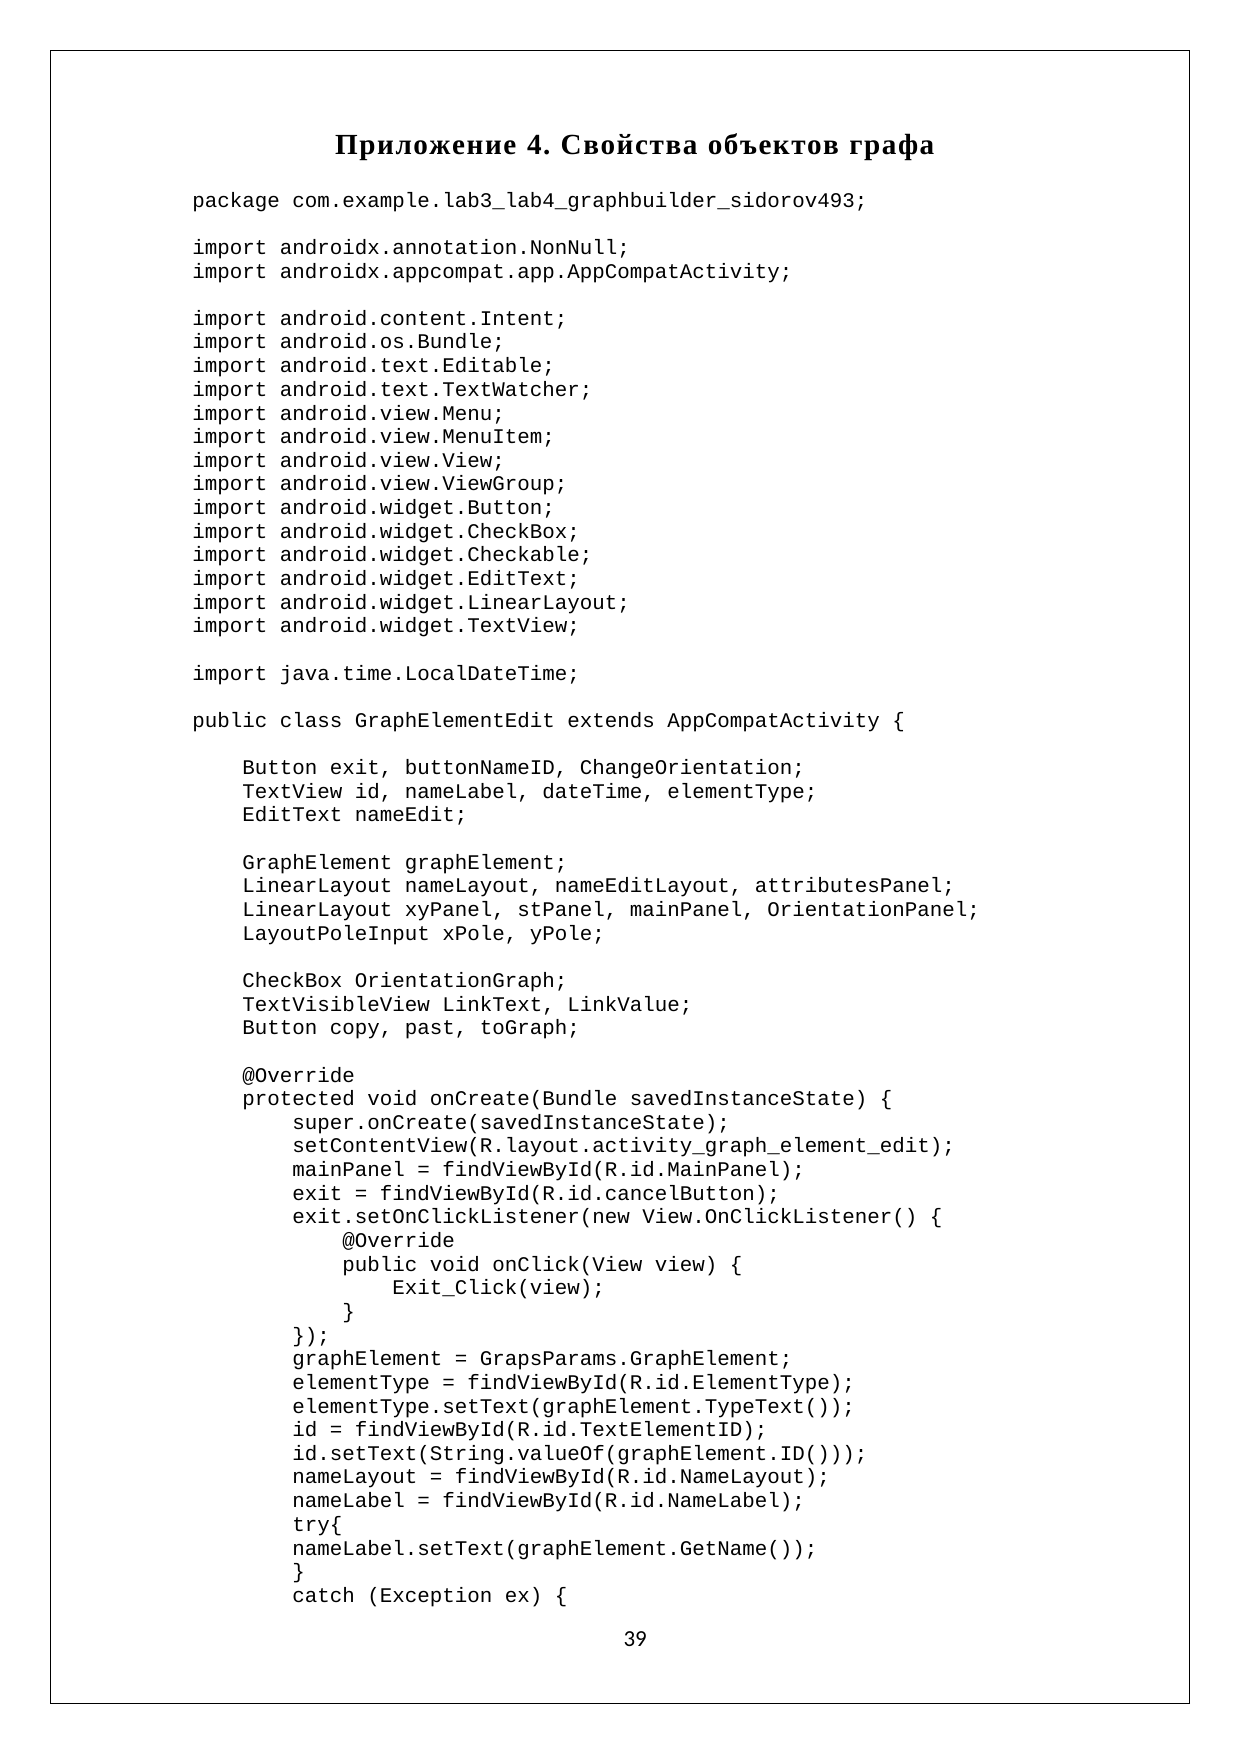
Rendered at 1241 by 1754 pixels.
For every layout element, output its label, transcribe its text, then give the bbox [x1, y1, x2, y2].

text import android.os.Bundle; [118, 332, 1152, 355]
text mainPanel = findViewById(R.id.MainPanel); [118, 1159, 1152, 1183]
text EditText nameEdit; [118, 804, 1152, 828]
text graphElement = GrapsParams.GraphElement; [118, 1348, 1152, 1372]
text import android.view.ViewGroup; [118, 473, 1152, 497]
text elementType = findViewById(R.id.ElementType); [118, 1372, 1152, 1396]
text Button exit, buttonNameID, ChangeOrientation; [118, 757, 1152, 781]
text import android.widget.TextView; [118, 615, 1152, 639]
text try{ [118, 1514, 1152, 1537]
text catch (Exception ex) { [118, 1585, 1152, 1608]
text GraphElement graphElement; [118, 852, 1152, 875]
text import android.widget.CheckBox; [118, 521, 1152, 544]
text Exit_Click(view); [118, 1277, 1152, 1301]
text CheckBox OrientationGraph; [118, 970, 1152, 994]
text public void onClick(View view) { [118, 1254, 1152, 1277]
text id.setText(String.valueOf(graphElement.ID())); [118, 1443, 1152, 1467]
text LinearLayout nameLayout, nameEditLayout, attributesPanel; [118, 875, 1152, 899]
text package com.example.lab3_lab4_graphbuilder_sidorov493; [118, 190, 1152, 213]
text LinearLayout xyPanel, stPanel, mainPanel, OrientationPanel; [118, 899, 1152, 923]
text import android.view.MenuItem; [118, 426, 1152, 450]
text }); [118, 1325, 1152, 1348]
text nameLabel = findViewById(R.id.NameLabel); [118, 1490, 1152, 1514]
text elementType.setText(graphElement.TypeText()); [118, 1396, 1152, 1419]
text import android.text.TextWatcher; [118, 379, 1152, 402]
text Приложение 4. Свойства объектов графа [118, 127, 1152, 160]
text @Override [118, 1230, 1152, 1254]
text import android.view.Menu; [118, 402, 1152, 426]
text protected void onCreate(Bundle savedInstanceState) { [118, 1088, 1152, 1112]
text import androidx.appcompat.app.AppCompatActivity; [118, 261, 1152, 284]
text import android.widget.EditText; [118, 568, 1152, 592]
text nameLabel.setText(graphElement.GetName()); [118, 1537, 1152, 1561]
text import android.widget.Checkable; [118, 544, 1152, 568]
text setContentView(R.layout.activity_graph_element_edit); [118, 1136, 1152, 1159]
text import android.text.Editable; [118, 355, 1152, 379]
text id = findViewById(R.id.TextElementID); [118, 1419, 1152, 1443]
text LayoutPoleInput xPole, yPole; [118, 923, 1152, 946]
text TextView id, nameLabel, dateTime, elementType; [118, 781, 1152, 804]
text import androidx.annotation.NonNull; [118, 237, 1152, 261]
text import android.view.View; [118, 450, 1152, 473]
text exit = findViewById(R.id.cancelButton); [118, 1183, 1152, 1206]
text Button copy, past, toGraph; [118, 1017, 1152, 1041]
text import android.widget.Button; [118, 497, 1152, 521]
text import android.content.Intent; [118, 308, 1152, 332]
text super.onCreate(savedInstanceState); [118, 1112, 1152, 1136]
text nameLayout = findViewById(R.id.NameLayout); [118, 1467, 1152, 1490]
text @Override [118, 1064, 1152, 1088]
text import java.time.LocalDateTime; [118, 663, 1152, 686]
text public class GraphElementEdit extends AppCompatActivity { [118, 710, 1152, 733]
text TextVisibleView LinkText, LinkValue; [118, 994, 1152, 1017]
text exit.setOnClickListener(new View.OnClickListener() { [118, 1206, 1152, 1230]
text } [118, 1301, 1152, 1325]
text } [118, 1561, 1152, 1585]
text import android.widget.LinearLayout; [118, 592, 1152, 615]
